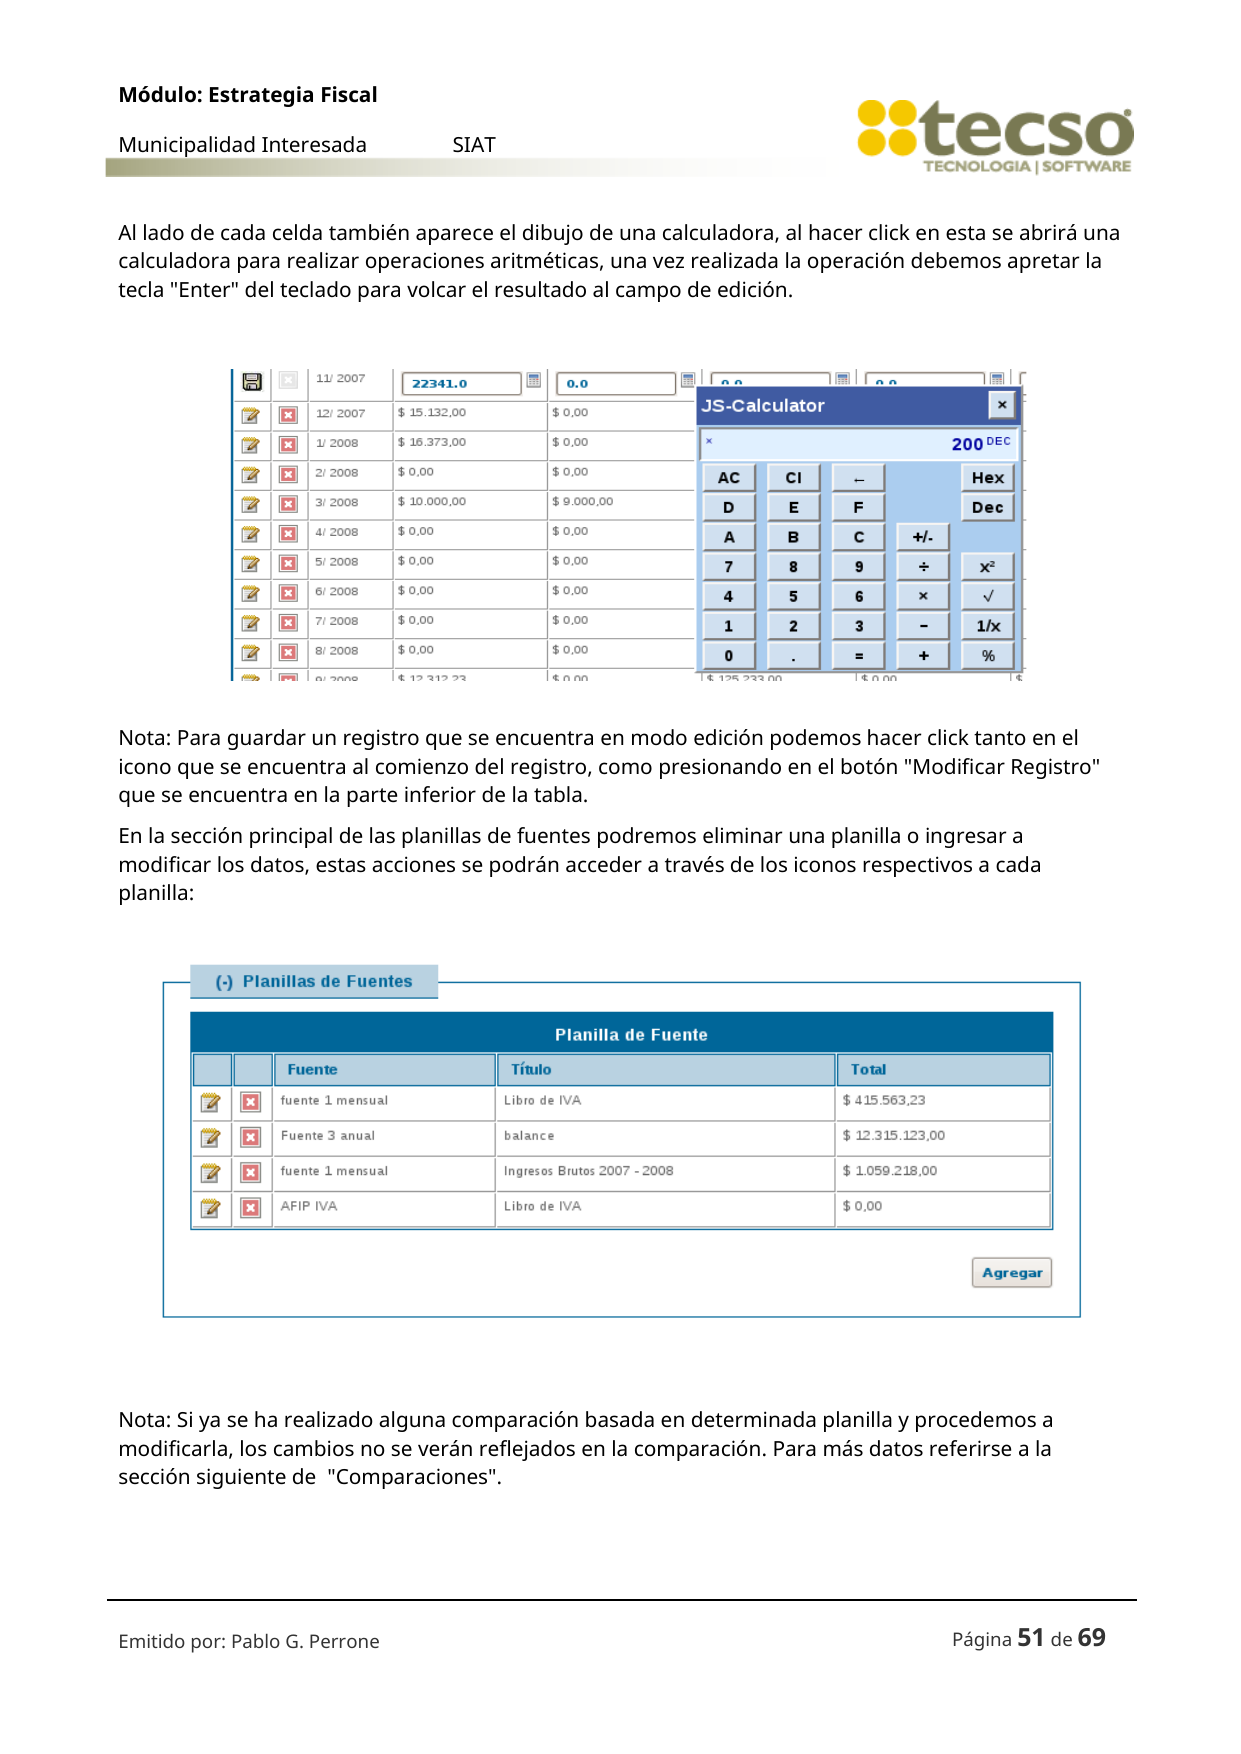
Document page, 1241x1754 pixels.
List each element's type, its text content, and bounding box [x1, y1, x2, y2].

text Al lado de cada celda también aparece el dibujo de una calculadora, al hacer click en esta se abrirá una calculadora para realizar operaciones aritméticas, una vez realizada la operación debemos apretar la tecla "Enter" del teclado para volcar el resultado al campo de edición. [118, 218, 1122, 303]
picture [234, 369, 1027, 681]
text En la sección principal de las planillas de fuentes podremos eliminar una planilla o ingresar a modificar los datos, estas acciones se podrán acceder a través de los iconos respectivos a cada planilla: [118, 821, 1122, 907]
text Nota: Para guardar un registro que se encuentra en modo edición podemos hacer click tanto en el icono que se encuentra al comienzo del registro, como presionando en el botón "Modificar Registro" que se encuentra en la parte inferior de la tabla. [118, 723, 1122, 809]
picture [156, 961, 1085, 1323]
text Nota: Si ya se ha realizado alguna comparación basada en determinada planilla y procedemos a modificarla, los cambios no se verán reflejados en la comparación. Para más datos referirse a la sección siguiente de "Comparaciones". [118, 1406, 1122, 1491]
picture [105, 100, 1134, 177]
picture [213, 369, 231, 681]
